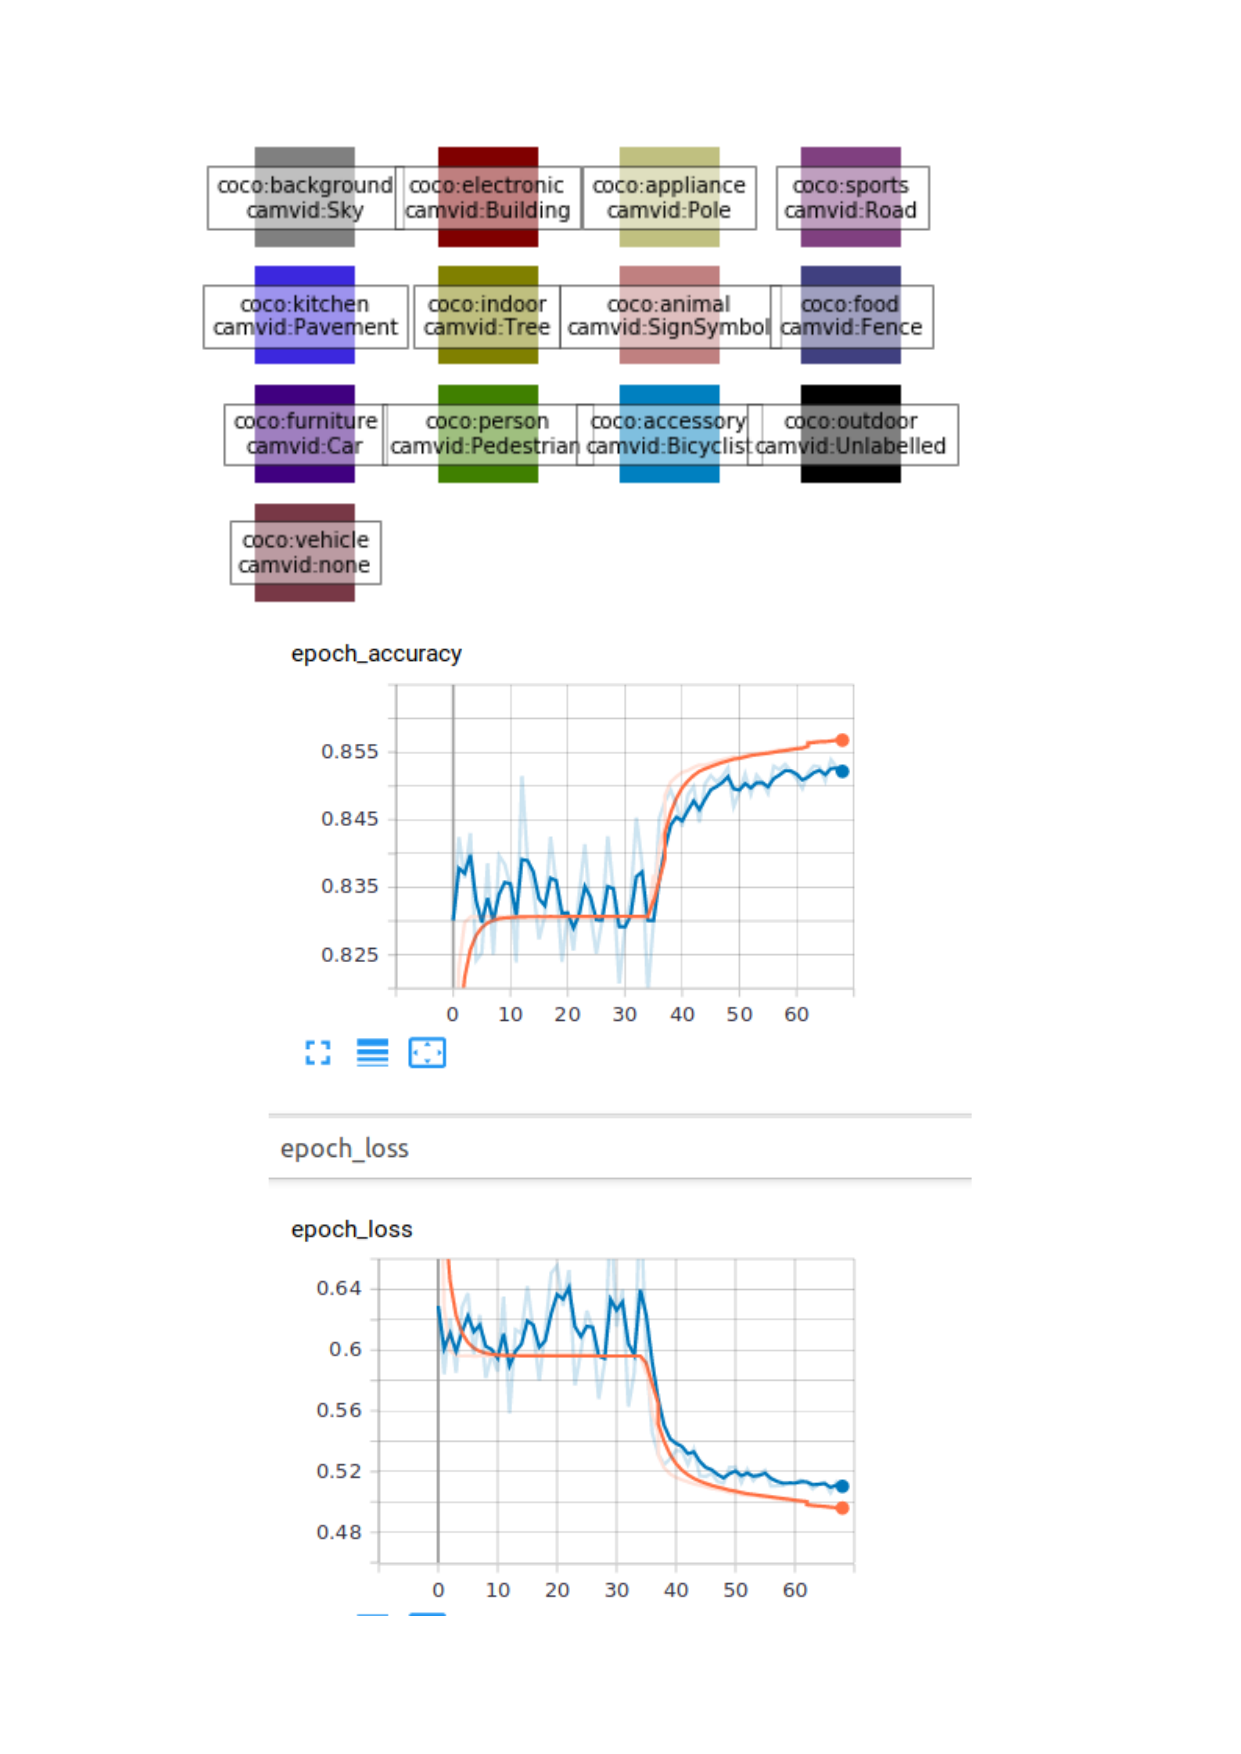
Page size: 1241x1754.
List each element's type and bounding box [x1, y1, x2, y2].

picture [197, 135, 962, 617]
picture [268, 635, 972, 1616]
